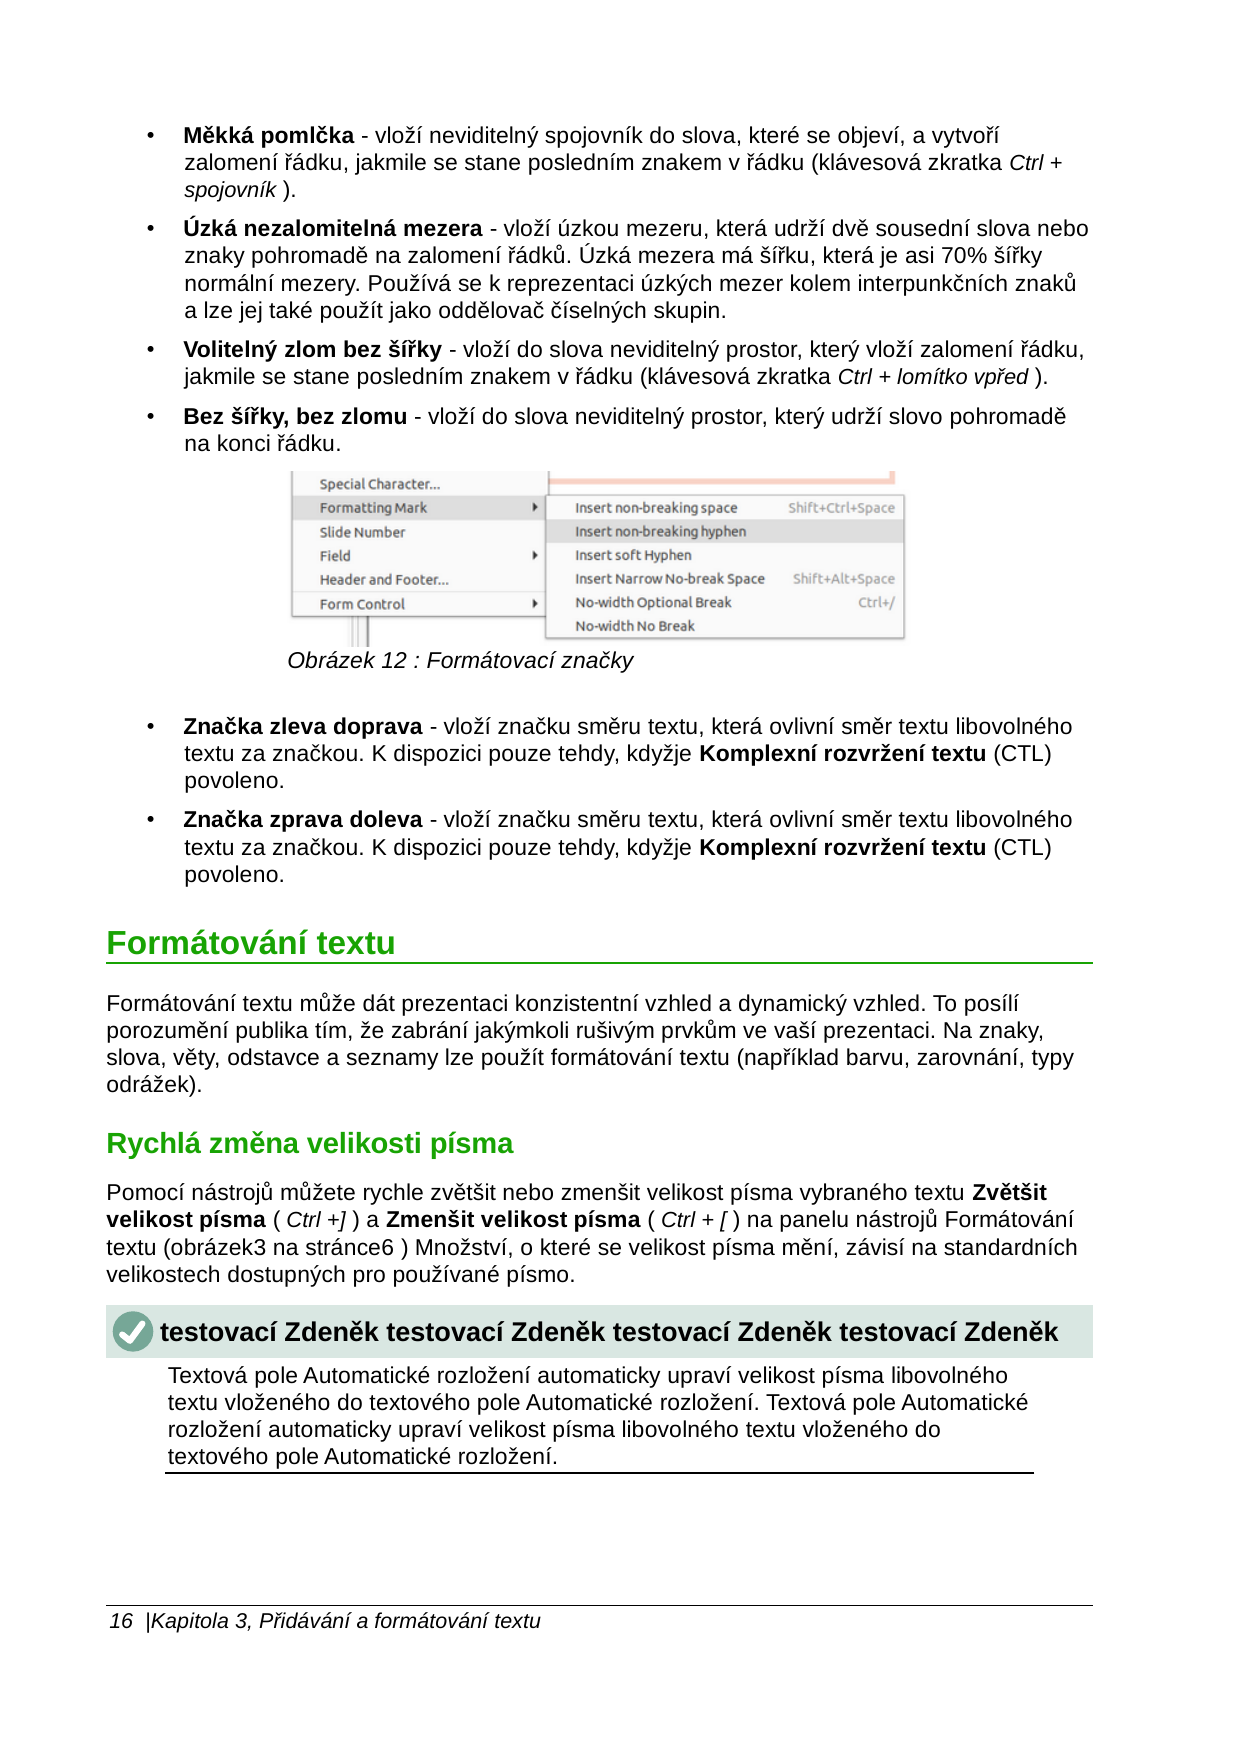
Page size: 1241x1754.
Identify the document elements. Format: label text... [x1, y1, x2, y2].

list Volitelný zlom bez šířky - vloží do slova neviditelný prostor, který vloží zalomení řádku, jakmile se stane posledním znakem v řádku (klávesová zkratka Ctrl + lomítko vpřed ). [144, 333, 1093, 390]
list Značka zprava doleva - vloží značku směru textu, která ovlivní směr textu libovolného textu za značkou. K dispozici pouze tehdy, kdyžje Komplexní rozvržení textu (CTL) povoleno. [144, 803, 1093, 890]
text Pomocí nástrojů můžete rychle zvětšit nebo zmenšit velikost písma vybraného textu Zvětšit velikost písma ( Ctrl +] ) a Zmenšit velikost písma ( Ctrl + [ ) na panelu nástrojů Formátování textu (obrázek 3 na stránce 5 ) Množství, o které se velikost písma mění, závisí na standardních velikostech dostupných pro používané písmo. [106, 1179, 1093, 1287]
text Formátování textu může dát prezentaci konzistentní vzhled a dynamický vzhled. To posílí porozumění publika tím, že zabrání jakýmkoli rušivým prvkům ve vaší prezentaci. Na znaky, slova, věty, odstavce a seznamy lze použít formátování textu (například barvu, zarovnání, typy odrážek). [106, 989, 1093, 1097]
text Textová pole Automatické rozložení automaticky upraví velikost písma libovolného textu vloženého do textového pole Automatické rozložení. Textová pole Automatické rozložení automaticky upraví velikost písma libovolného textu vloženého do textového pole Automatické rozložení. [164, 1358, 1034, 1474]
list Značka zleva doprava - vloží značku směru textu, která ovlivní směr textu libovolného textu za značkou. K dispozici pouze tehdy, kdyžje Komplexní rozvržení textu (CTL) povoleno. [144, 709, 1093, 793]
subtitle testovací Zdeněk testovací Zdeněk testovací Zdeněk testovací Zdeněk [106, 1305, 1093, 1358]
list Měkká pomlčka - vloží neviditelný spojovník do slova, které se objeví, a vytvoří zalomení řádku, jakmile se stane posledním znakem v řádku (klávesová zkratka Ctrl + spojovník ). [144, 118, 1093, 202]
list Bez šířky, bez zlomu - vloží do slova neviditelný prostor, který udrží slovo pohromadě na konci řádku. [144, 399, 1093, 459]
picture [287, 471, 912, 647]
subtitle Formátování textu [106, 923, 1093, 962]
text Obrázek 12 : Formátovací značky [287, 647, 912, 673]
subtitle Rychlá změna velikosti písma [106, 1126, 1093, 1160]
list Úzká nezalomitelná mezera - vloží úzkou mezeru, která udrží dvě sousední slova nebo znaky pohromadě na zalomení řádků. Úzká mezera má šířku, která je asi 70% šířky normální mezery. Používá se k reprezentaci úzkých mezer kolem interpunkčních znaků a lze jej také použít jako oddělovač číselných skupin. [144, 212, 1093, 323]
